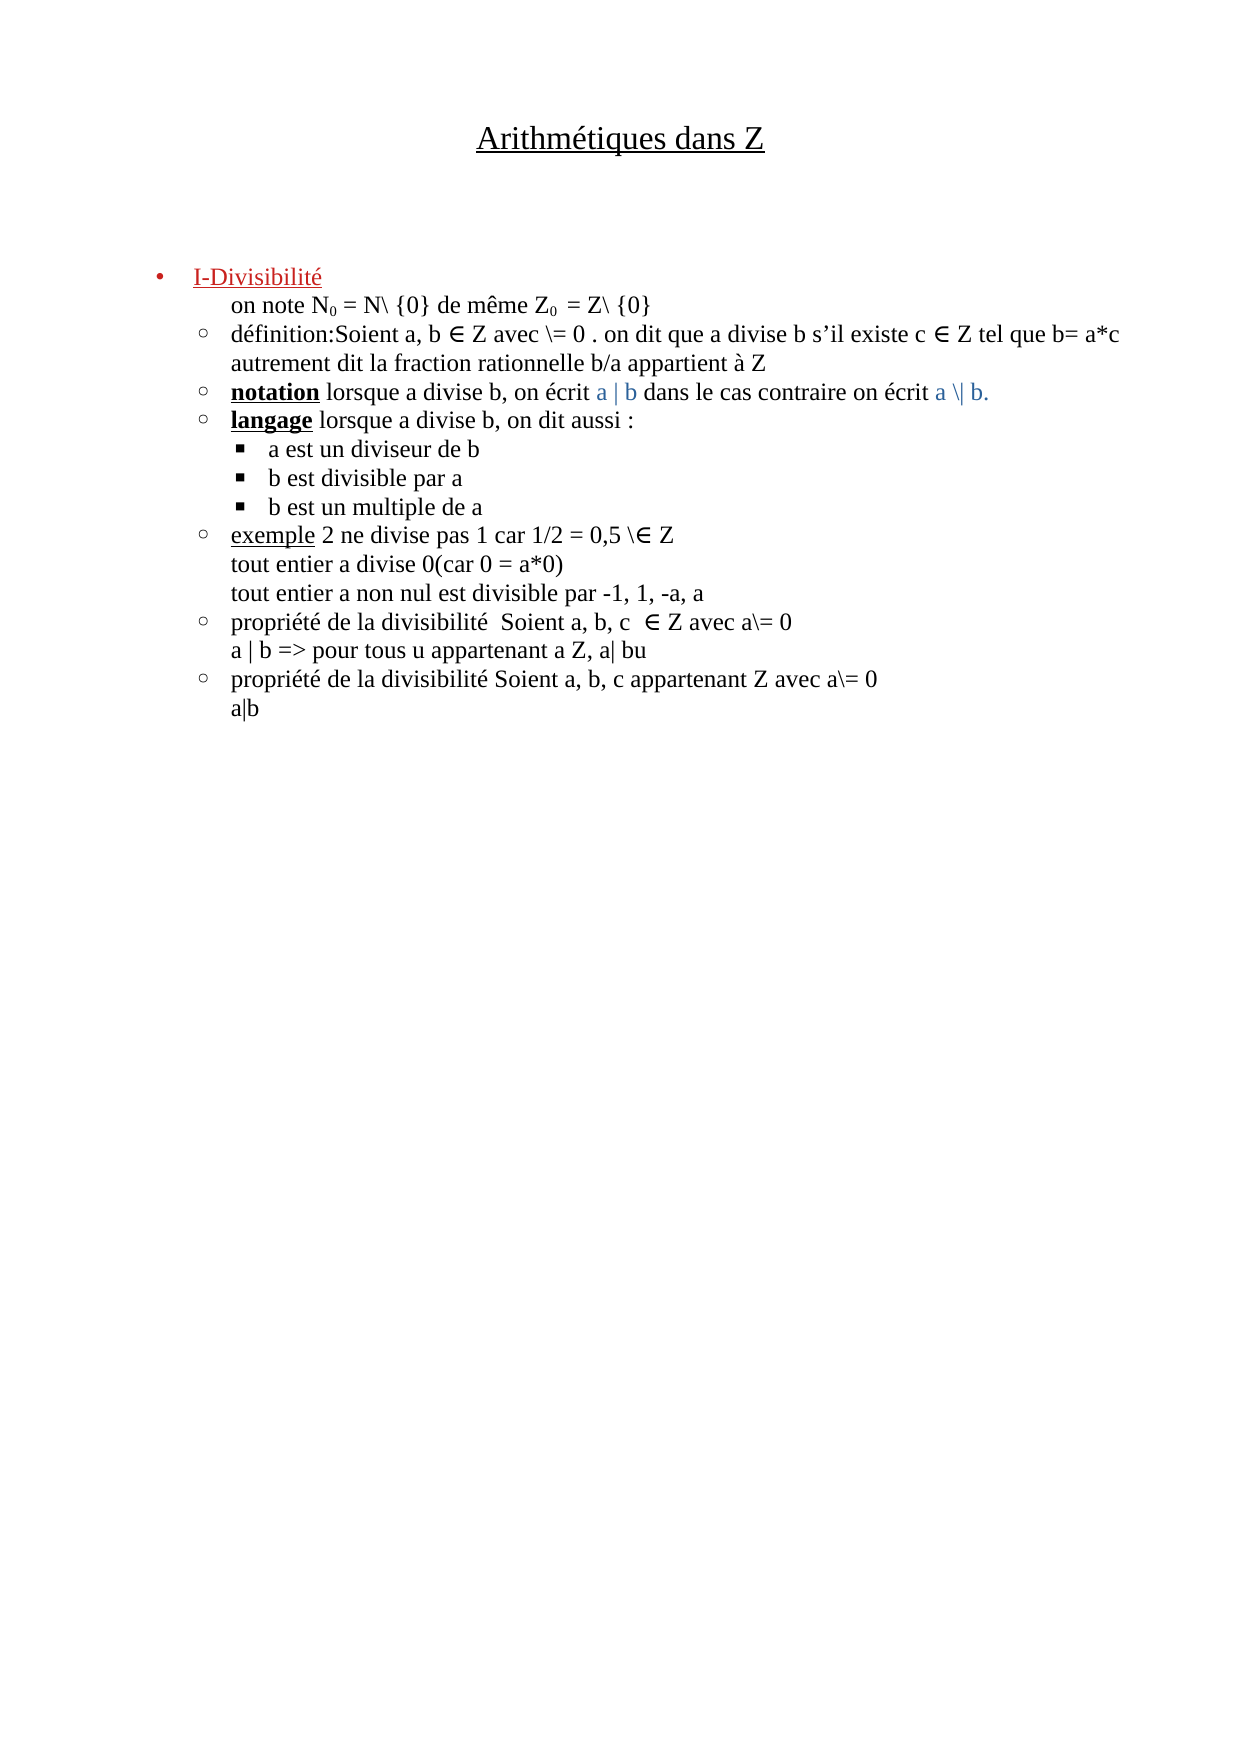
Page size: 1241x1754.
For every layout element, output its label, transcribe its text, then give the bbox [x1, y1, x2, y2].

list propriété de la divisibilité Soient a, b, c appartenant Z avec a\= 0 [193, 664, 1122, 693]
list b est divisible par a [231, 463, 1122, 492]
list autrement dit la fraction rationnelle b/a appartient à Z [193, 348, 1122, 377]
list a est un diviseur de b [231, 434, 1122, 463]
list langage lorsque a divise b, on dit aussi : [193, 406, 1122, 434]
list définition:Soient a, b ∈ Z avec \= 0 . on dit que a divise b s’il existe c ∈ Z tel que b= a*c [193, 319, 1122, 348]
list exemple 2 ne divise pas 1 car 1/2 = 0,5 \∈ Z [193, 521, 1122, 549]
list a | b => pour tous u appartenant a Z, a| bu [193, 636, 1122, 664]
list tout entier a non nul est divisible par -1, 1, -a, a [193, 578, 1122, 607]
text Arithmétiques dans Z [118, 118, 1122, 156]
list propriété de la divisibilité Soient a, b, c ∈ Z avec a\= 0 [193, 607, 1122, 636]
list on note N0 = N\ {0} de même Z0 = Z\ {0} [193, 291, 1122, 319]
list b est un multiple de a [231, 492, 1122, 521]
list tout entier a divise 0(car 0 = a*0) [193, 549, 1122, 578]
list a|b [193, 693, 1122, 722]
list notation lorsque a divise b, on écrit a | b dans le cas contraire on écrit a \| b. [193, 377, 1122, 406]
list I-Divisibilité [156, 262, 1122, 291]
